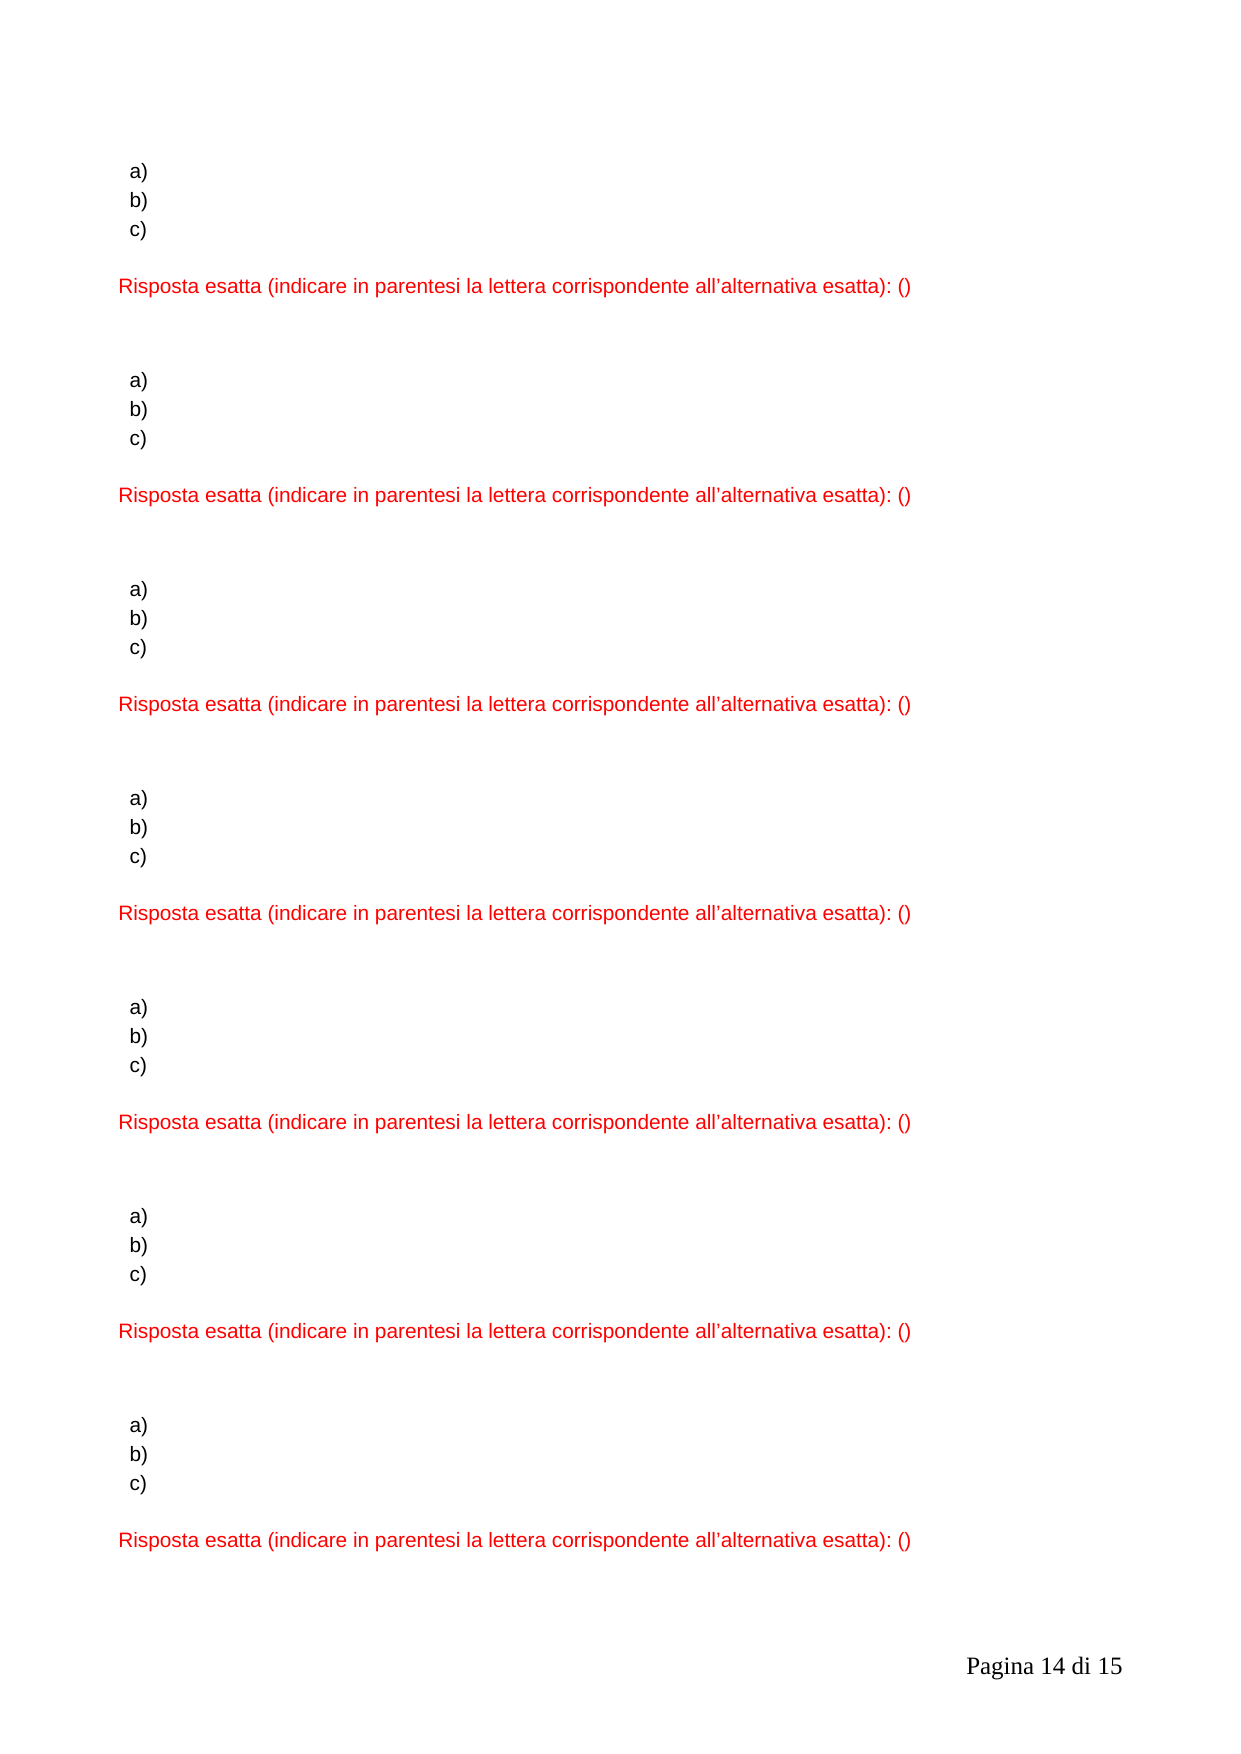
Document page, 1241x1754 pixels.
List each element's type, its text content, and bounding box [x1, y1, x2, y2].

table_cell b) [118, 1233, 159, 1262]
table_cell c) [118, 426, 159, 454]
table_cell c) [118, 1053, 159, 1081]
table_cell [56, 1401, 118, 1442]
table_cell [56, 844, 118, 872]
table_cell [56, 1024, 118, 1053]
table_cell [159, 426, 1142, 454]
table_cell [56, 188, 118, 217]
table_cell c) [118, 1471, 159, 1499]
table_header [118, 1163, 1142, 1192]
table_cell [118, 664, 159, 692]
table_cell [56, 1442, 118, 1471]
table_cell c) [118, 1262, 159, 1290]
table_cell [159, 188, 1142, 217]
table_cell b) [118, 397, 159, 426]
table_cell [118, 246, 159, 274]
table_cell a) [118, 1192, 159, 1233]
table_cell [56, 1081, 118, 1110]
table_cell b) [118, 815, 159, 844]
table_cell [159, 246, 1142, 274]
table_cell [56, 815, 118, 844]
table_cell c) [118, 217, 159, 246]
table_cell a) [118, 565, 159, 606]
table_header [118, 1372, 1142, 1401]
text Risposta esatta (indicare in parentesi la lettera corrispondente all’alternativa esatta): () [118, 1528, 1122, 1552]
table_cell [56, 356, 118, 397]
table_cell [159, 606, 1142, 635]
table_cell [159, 844, 1142, 872]
table_cell [56, 983, 118, 1024]
text Risposta esatta (indicare in parentesi la lettera corrispondente all’alternativa esatta): () [118, 692, 1122, 716]
table_cell [159, 873, 1142, 901]
table_cell b) [118, 1442, 159, 1471]
table_cell [118, 873, 159, 901]
table_cell [118, 1290, 159, 1319]
table_header [118, 954, 1142, 983]
table_cell [159, 1233, 1142, 1262]
table_cell [159, 1499, 1142, 1528]
table_header [118, 536, 1142, 565]
table_cell c) [118, 844, 159, 872]
table_cell [159, 635, 1142, 663]
table_cell [159, 815, 1142, 844]
table_cell [56, 246, 118, 274]
table_cell [56, 1053, 118, 1081]
table_cell a) [118, 147, 159, 188]
table_header 94 [56, 536, 118, 565]
text Risposta esatta (indicare in parentesi la lettera corrispondente all’alternativa esatta): () [118, 1110, 1122, 1134]
table_cell c) [118, 635, 159, 663]
table_cell [159, 356, 1142, 397]
table_cell [159, 1192, 1142, 1233]
table_header 96 [56, 954, 118, 983]
table_cell [56, 1262, 118, 1290]
table_header 98 [56, 1372, 118, 1401]
table_cell b) [118, 188, 159, 217]
table_cell [159, 983, 1142, 1024]
table_cell [159, 217, 1142, 246]
table_cell [159, 774, 1142, 815]
table_cell [159, 1442, 1142, 1471]
table_cell [56, 397, 118, 426]
table_cell [56, 1290, 118, 1319]
table_cell [159, 1401, 1142, 1442]
table_cell b) [118, 606, 159, 635]
table_cell [56, 873, 118, 901]
table_cell [159, 1024, 1142, 1053]
table_cell [118, 1081, 159, 1110]
table_header [118, 327, 1142, 356]
table_cell [56, 426, 118, 454]
table_cell [56, 635, 118, 663]
table_header [118, 118, 1142, 147]
table_cell [56, 1192, 118, 1233]
table_cell [118, 1499, 159, 1528]
table_header 92 [56, 118, 118, 147]
table_cell [118, 455, 159, 483]
table_cell [56, 147, 118, 188]
table_header [118, 745, 1142, 774]
table_cell [159, 565, 1142, 606]
table_cell [159, 147, 1142, 188]
table_cell b) [118, 1024, 159, 1053]
table_header 95 [56, 745, 118, 774]
table_cell a) [118, 1401, 159, 1442]
table_cell [159, 1262, 1142, 1290]
table_cell [56, 565, 118, 606]
table_cell [56, 1499, 118, 1528]
table_cell [56, 1471, 118, 1499]
table_cell [159, 455, 1142, 483]
table_cell [159, 1290, 1142, 1319]
text Risposta esatta (indicare in parentesi la lettera corrispondente all’alternativa esatta): () [118, 274, 1122, 298]
table_cell [56, 1233, 118, 1262]
table_cell [159, 1053, 1142, 1081]
table_cell a) [118, 983, 159, 1024]
table_cell a) [118, 774, 159, 815]
table_cell [56, 664, 118, 692]
table_header 93 [56, 327, 118, 356]
text Risposta esatta (indicare in parentesi la lettera corrispondente all’alternativa esatta): () [118, 1319, 1122, 1343]
table_cell [56, 217, 118, 246]
table_cell [159, 1081, 1142, 1110]
table_cell [56, 606, 118, 635]
table_cell [56, 455, 118, 483]
table_cell [159, 664, 1142, 692]
table_cell [56, 774, 118, 815]
text Risposta esatta (indicare in parentesi la lettera corrispondente all’alternativa esatta): () [118, 483, 1122, 507]
table_cell [159, 1471, 1142, 1499]
text Risposta esatta (indicare in parentesi la lettera corrispondente all’alternativa esatta): () [118, 901, 1122, 925]
table_cell a) [118, 356, 159, 397]
table_cell [159, 397, 1142, 426]
table_header 97 [56, 1163, 118, 1192]
